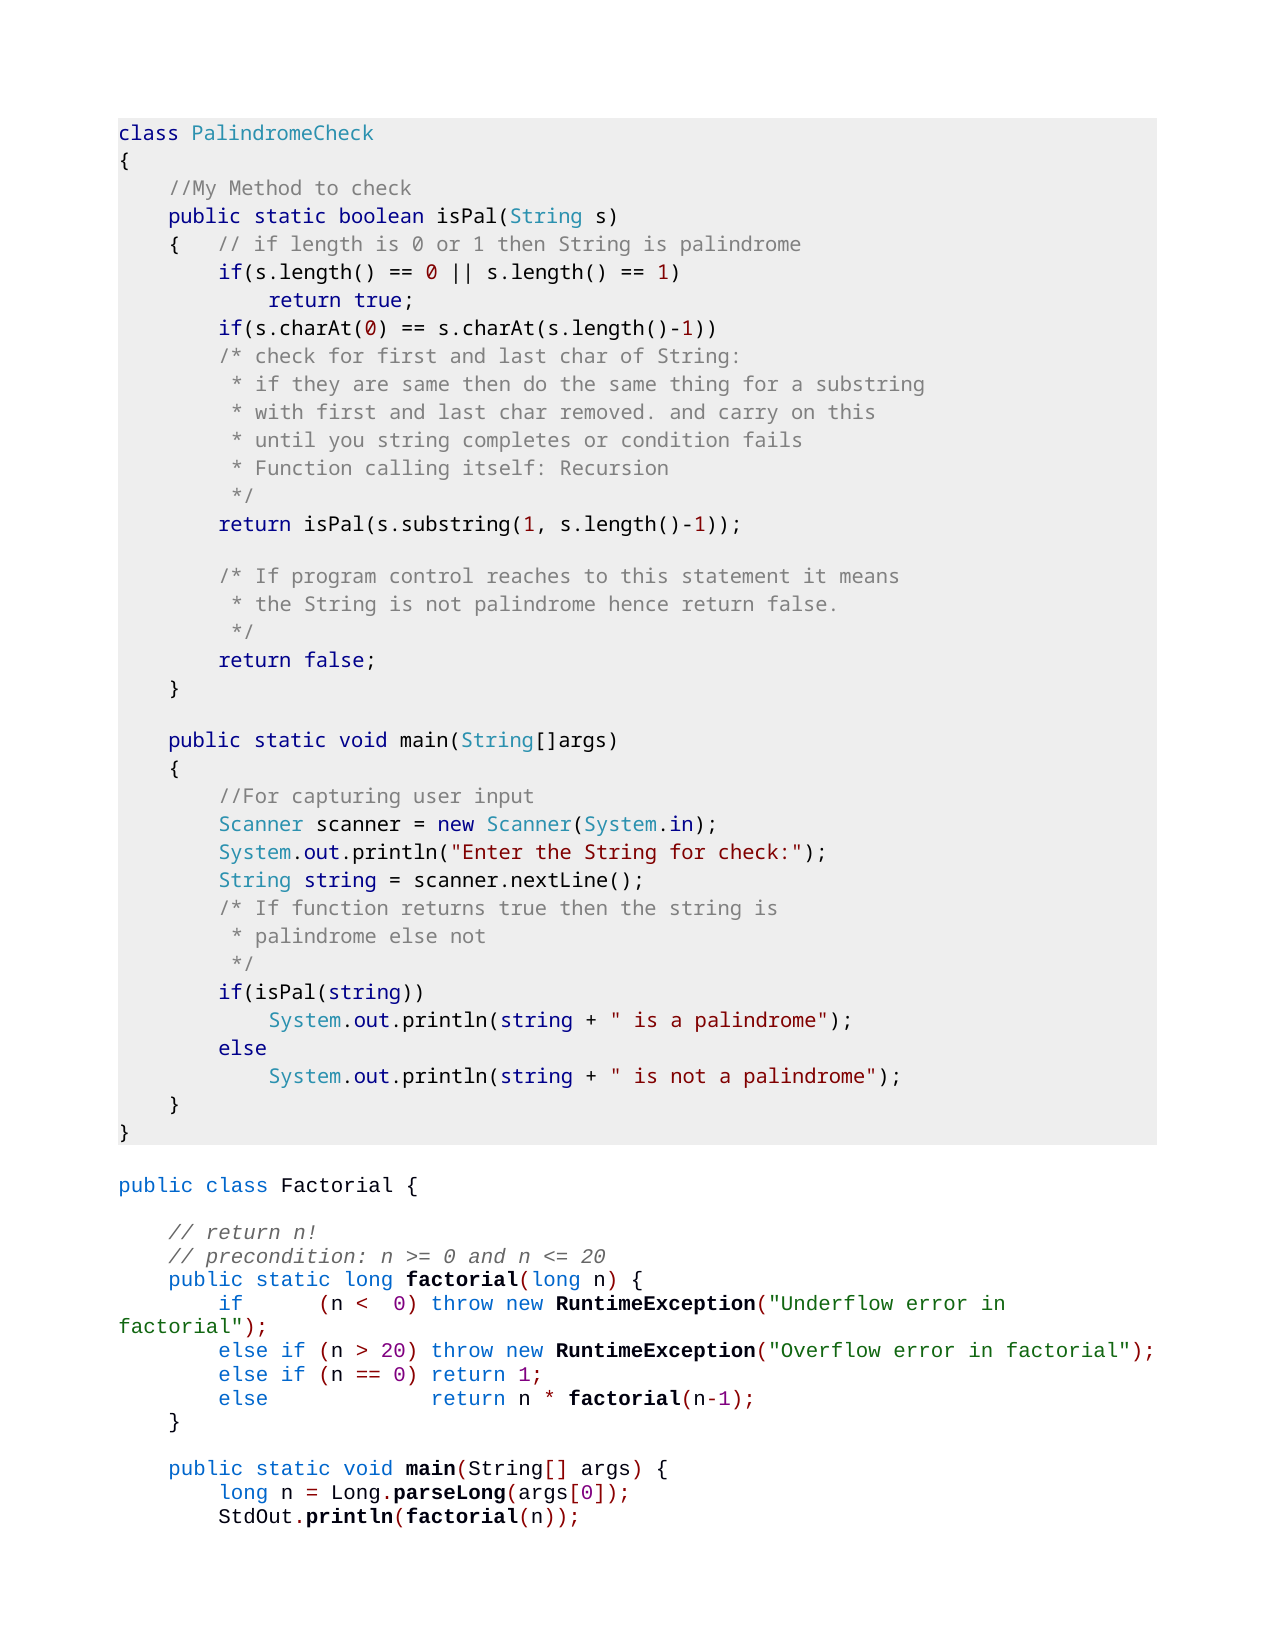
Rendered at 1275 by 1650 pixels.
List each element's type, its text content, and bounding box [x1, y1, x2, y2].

text */ [118, 949, 1157, 977]
text return isPal(s.substring(1, s.length()-1)); [118, 510, 1157, 538]
text long n = Long.parseLong(args[0]); [118, 1482, 1157, 1506]
text System.out.println(string + " is a palindrome"); [118, 1005, 1157, 1033]
text public static boolean isPal(String s) [118, 202, 1157, 229]
text { // if length is 0 or 1 then String is palindrome [118, 229, 1157, 258]
text * Function calling itself: Recursion [118, 454, 1157, 482]
text String string = scanner.nextLine(); [118, 865, 1157, 893]
text { [118, 753, 1157, 781]
text System.out.println(string + " is not a palindrome"); [118, 1061, 1157, 1089]
text return false; [118, 646, 1157, 673]
text /* If program control reaches to this statement it means [118, 561, 1157, 589]
text } [118, 1117, 1157, 1145]
text else if (n > 20) throw new RuntimeException("Overflow error in factorial"); [118, 1340, 1157, 1364]
text class PalindromeCheck [118, 118, 1157, 146]
text } [118, 1411, 1157, 1435]
text System.out.println("Enter the String for check:"); [118, 837, 1157, 865]
text public static void main(String[] args) { [118, 1458, 1157, 1482]
text */ [118, 617, 1157, 646]
text else [118, 1033, 1157, 1061]
text StdOut.println(factorial(n)); [118, 1506, 1157, 1529]
text * palindrome else not [118, 921, 1157, 949]
text public static void main(String[]args) [118, 725, 1157, 753]
text //For capturing user input [118, 781, 1157, 809]
text if (n < 0) throw new RuntimeException("Underflow error in factorial"); [118, 1293, 1157, 1340]
text /* check for first and last char of String: [118, 342, 1157, 370]
text if(isPal(string)) [118, 977, 1157, 1005]
text /* If function returns true then the string is [118, 893, 1157, 921]
text //My Method to check [118, 173, 1157, 202]
text { [118, 146, 1157, 173]
text else if (n == 0) return 1; [118, 1364, 1157, 1387]
text * the String is not palindrome hence return false. [118, 589, 1157, 617]
text Scanner scanner = new Scanner(System.in); [118, 809, 1157, 837]
text if(s.charAt(0) == s.charAt(s.length()-1)) [118, 314, 1157, 342]
text } [118, 1089, 1157, 1117]
text // return n! [118, 1222, 1157, 1246]
text * with first and last char removed. and carry on this [118, 398, 1157, 426]
text // precondition: n >= 0 and n <= 20 [118, 1246, 1157, 1269]
text * if they are same then do the same thing for a substring [118, 370, 1157, 398]
text else return n * factorial(n-1); [118, 1387, 1157, 1411]
text if(s.length() == 0 || s.length() == 1) [118, 258, 1157, 286]
text public class Factorial { [118, 1175, 1157, 1198]
text * until you string completes or condition fails [118, 426, 1157, 454]
text */ [118, 482, 1157, 510]
text } [118, 673, 1157, 702]
text return true; [118, 286, 1157, 314]
text public static long factorial(long n) { [118, 1269, 1157, 1293]
